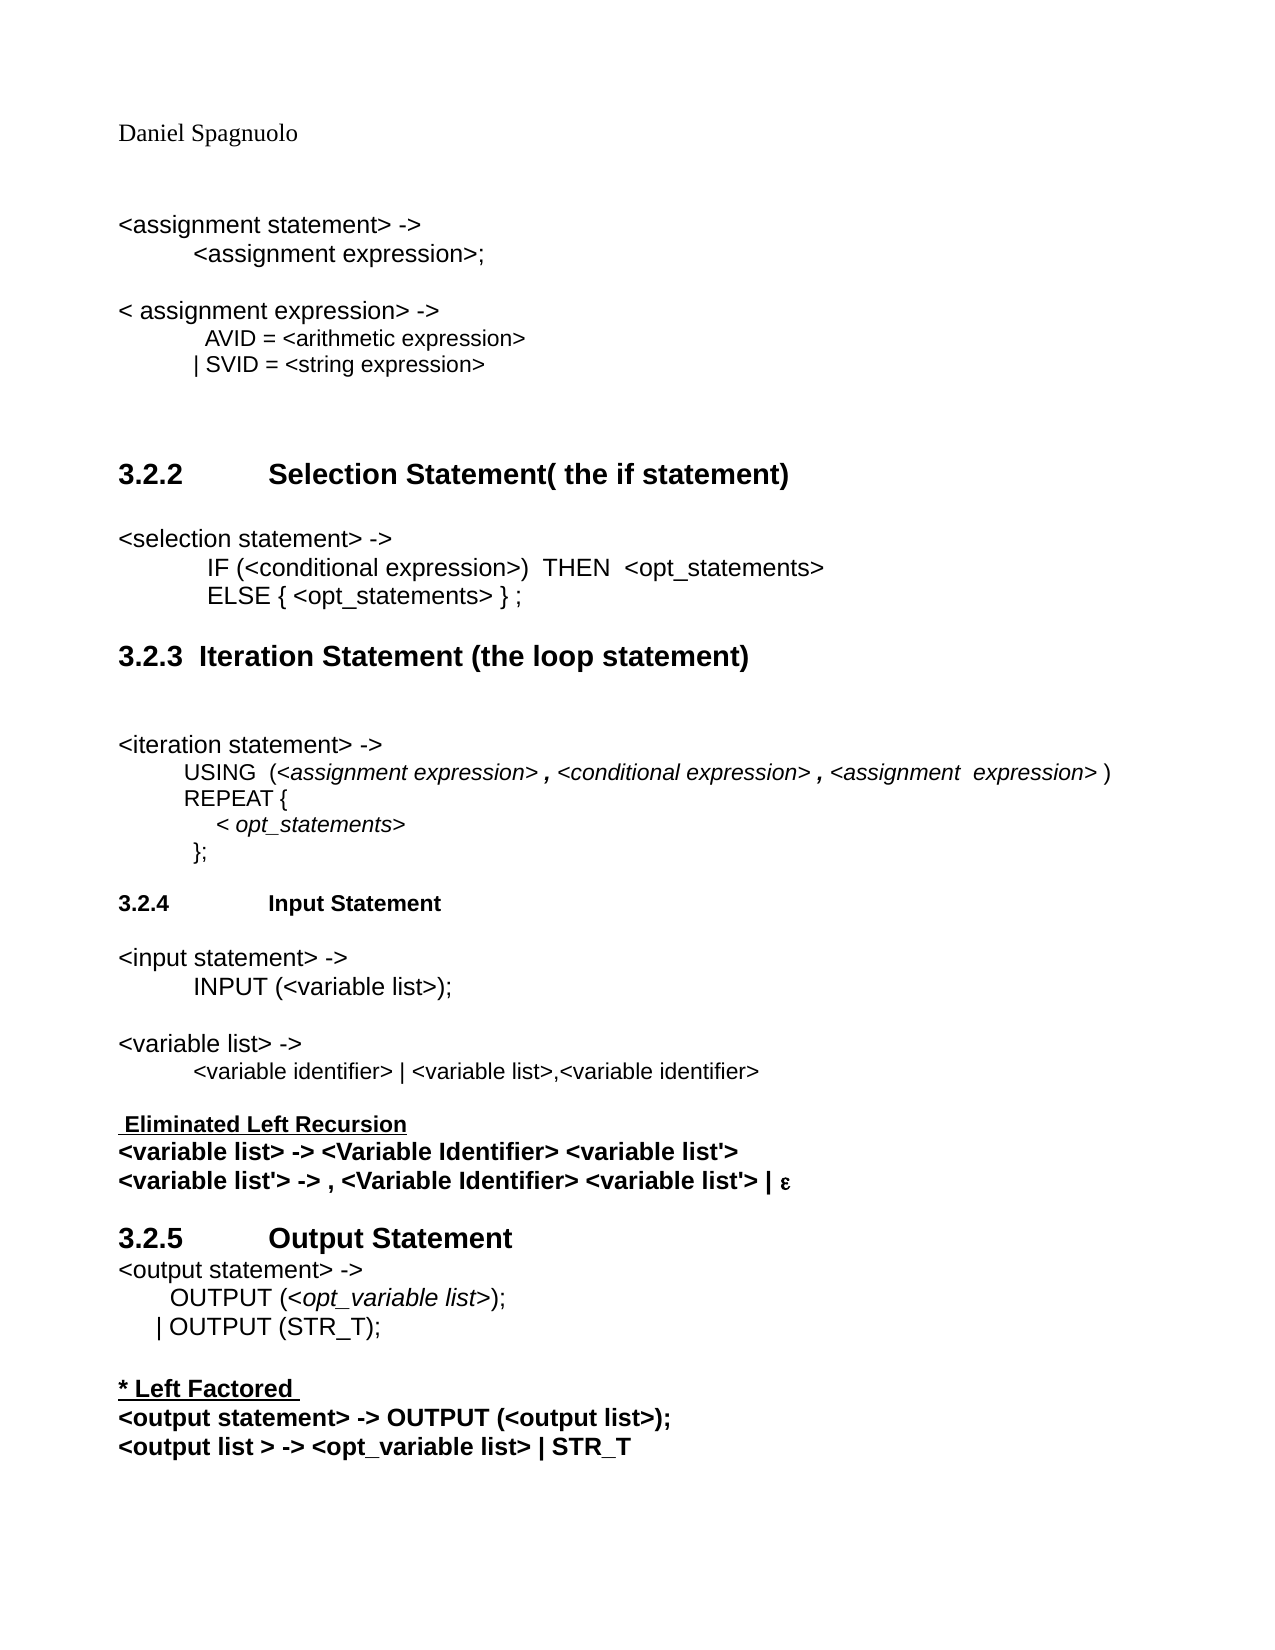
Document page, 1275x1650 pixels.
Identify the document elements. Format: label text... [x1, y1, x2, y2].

text Eliminated Left Recursion [118, 1111, 1157, 1137]
text < opt_statements> [118, 811, 1157, 838]
text <assignment expression>; [118, 239, 1157, 267]
text 3.2.3 Iteration Statement (the loop statement) [118, 639, 1157, 672]
text <iteration statement> -> [118, 730, 1157, 759]
text REPEAT { [184, 785, 1157, 811]
text AVID = <arithmetic expression> [156, 325, 1157, 351]
text * Left Factored [118, 1374, 1157, 1403]
text <variable list> -> [118, 1029, 1157, 1058]
list Selection Statement( the if statement) [118, 457, 1157, 490]
text OUTPUT (<opt_variable list>); [156, 1283, 1157, 1312]
text <input statement> -> [118, 943, 1157, 972]
text | SVID = <string expression> [156, 351, 1157, 378]
text <assignment statement> -> [118, 210, 1157, 239]
text <variable list'> -> , <Variable Identifier> <variable list'> |  [118, 1166, 1157, 1195]
text USING (<assignment expression> , <conditional expression> , <assignment expression> ) [184, 759, 1157, 785]
text <variable identifier> | <variable list>,<variable identifier> [118, 1058, 1157, 1084]
text <output list > -> <opt_variable list> | STR_T [118, 1432, 1157, 1461]
text <output statement> -> [118, 1255, 1157, 1283]
text ELSE { <opt_statements> } ; [118, 581, 1157, 610]
list Input Statement [118, 890, 1157, 917]
text IF (<conditional expression>) THEN <opt_statements> [118, 553, 1157, 581]
text | OUTPUT (STR_T); [156, 1312, 1157, 1341]
list Output Statement [118, 1221, 1157, 1255]
text INPUT (<variable list>); [118, 972, 1157, 1001]
text <output statement> -> OUTPUT (<output list>); [118, 1403, 1157, 1432]
text <variable list> -> <Variable Identifier> <variable list'> [118, 1137, 1157, 1166]
text < assignment expression> -> [118, 296, 1157, 325]
text <selection statement> -> [118, 524, 1157, 553]
text }; [156, 838, 1157, 864]
